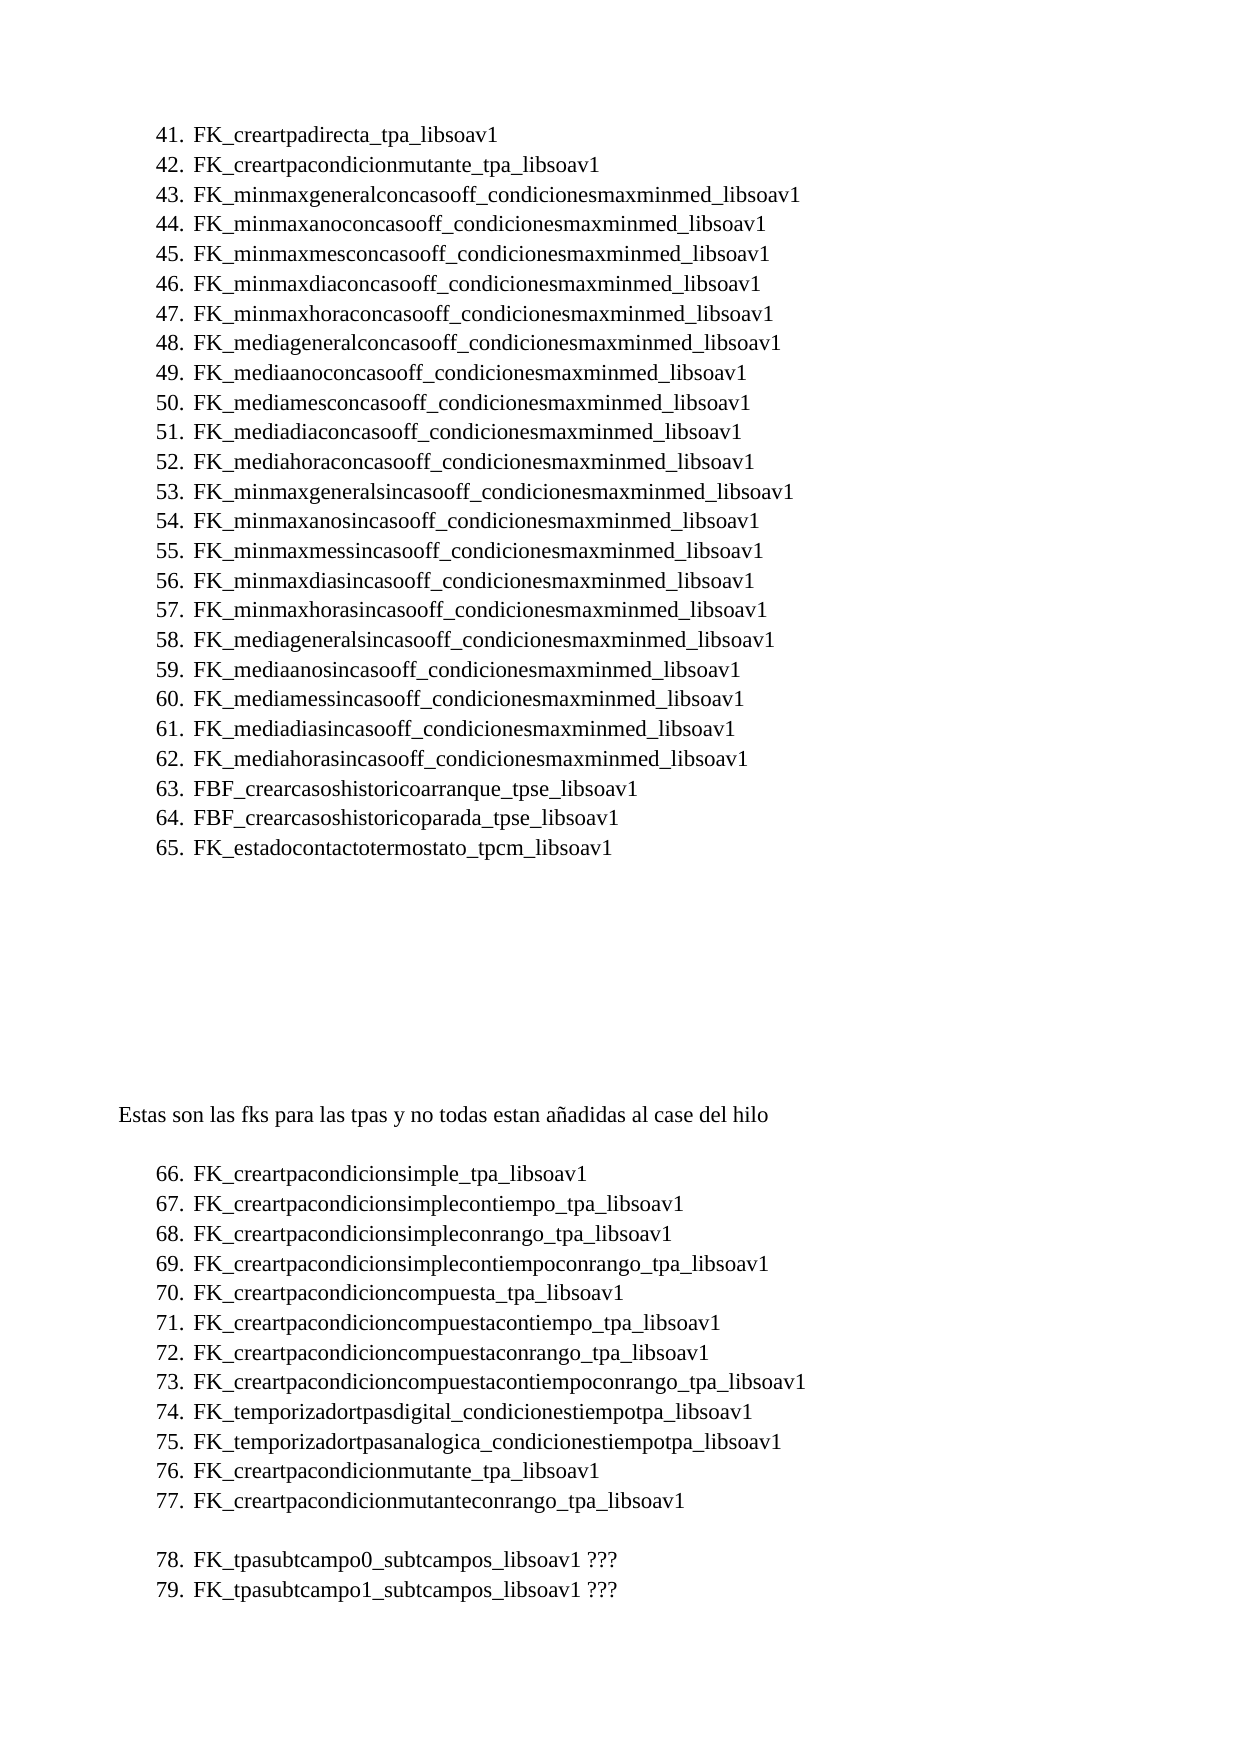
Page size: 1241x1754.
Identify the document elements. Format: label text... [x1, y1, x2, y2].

list FK_creartpacondicioncompuestacontiempoconrango_tpa_libsoav1 [156, 1365, 1122, 1395]
list FK_minmaxhoraconcasooff_condicionesmaxminmed_libsoav1 [156, 296, 1122, 326]
list FK_minmaxanosincasooff_condicionesmaxminmed_libsoav1 [156, 504, 1122, 534]
list FK_mediaanosincasooff_condicionesmaxminmed_libsoav1 [156, 652, 1122, 682]
list FK_minmaxanoconcasooff_condicionesmaxminmed_libsoav1 [156, 207, 1122, 237]
list FK_creartpacondicionmutante_tpa_libsoav1 [156, 1454, 1122, 1484]
list FK_mediamesconcasooff_condicionesmaxminmed_libsoav1 [156, 385, 1122, 415]
list FK_minmaxdiaconcasooff_condicionesmaxminmed_libsoav1 [156, 267, 1122, 296]
list FK_temporizadortpasdigital_condicionestiempotpa_libsoav1 [156, 1395, 1122, 1424]
list FK_estadocontactotermostato_tpcm_libsoav1 [156, 831, 1122, 860]
list FK_creartpacondicioncompuesta_tpa_libsoav1 [156, 1276, 1122, 1306]
list FK_minmaxgeneralsincasooff_condicionesmaxminmed_libsoav1 [156, 474, 1122, 504]
list FK_temporizadortpasanalogica_condicionestiempotpa_libsoav1 [156, 1424, 1122, 1454]
list FK_creartpacondicionsimpleconrango_tpa_libsoav1 [156, 1217, 1122, 1246]
list FK_mediadiaconcasooff_condicionesmaxminmed_libsoav1 [156, 415, 1122, 445]
list FK_creartpadirecta_tpa_libsoav1 [156, 118, 1122, 148]
list FK_creartpacondicionmutante_tpa_libsoav1 [156, 148, 1122, 177]
list FBF_crearcasoshistoricoparada_tpse_libsoav1 [156, 801, 1122, 831]
list FK_creartpacondicionmutanteconrango_tpa_libsoav1 [156, 1484, 1122, 1513]
list FK_minmaxmesconcasooff_condicionesmaxminmed_libsoav1 [156, 237, 1122, 267]
list FK_mediageneralsincasooff_condicionesmaxminmed_libsoav1 [156, 623, 1122, 652]
list FK_mediahoraconcasooff_condicionesmaxminmed_libsoav1 [156, 445, 1122, 474]
list FK_tpasubtcampo0_subtcampos_libsoav1 ??? [156, 1543, 1122, 1573]
list FK_creartpacondicioncompuestaconrango_tpa_libsoav1 [156, 1335, 1122, 1365]
list FK_creartpacondicionsimplecontiempoconrango_tpa_libsoav1 [156, 1246, 1122, 1276]
list FK_minmaxgeneralconcasooff_condicionesmaxminmed_libsoav1 [156, 177, 1122, 207]
list FK_minmaxdiasincasooff_condicionesmaxminmed_libsoav1 [156, 563, 1122, 593]
list FK_minmaxmessincasooff_condicionesmaxminmed_libsoav1 [156, 534, 1122, 563]
list FK_minmaxhorasincasooff_condicionesmaxminmed_libsoav1 [156, 593, 1122, 623]
list FK_creartpacondicionsimplecontiempo_tpa_libsoav1 [156, 1187, 1122, 1217]
list FK_mediaanoconcasooff_condicionesmaxminmed_libsoav1 [156, 356, 1122, 385]
list FK_tpasubtcampo1_subtcampos_libsoav1 ??? [156, 1573, 1122, 1602]
list FBF_crearcasoshistoricoarranque_tpse_libsoav1 [156, 771, 1122, 801]
list FK_creartpacondicioncompuestacontiempo_tpa_libsoav1 [156, 1306, 1122, 1335]
list FK_creartpacondicionsimple_tpa_libsoav1 [156, 1157, 1122, 1187]
text Estas son las fks para las tpas y no todas estan añadidas al case del hilo [118, 1098, 1122, 1127]
list FK_mediadiasincasooff_condicionesmaxminmed_libsoav1 [156, 712, 1122, 742]
list FK_mediahorasincasooff_condicionesmaxminmed_libsoav1 [156, 742, 1122, 771]
list FK_mediamessincasooff_condicionesmaxminmed_libsoav1 [156, 682, 1122, 712]
list FK_mediageneralconcasooff_condicionesmaxminmed_libsoav1 [156, 326, 1122, 356]
